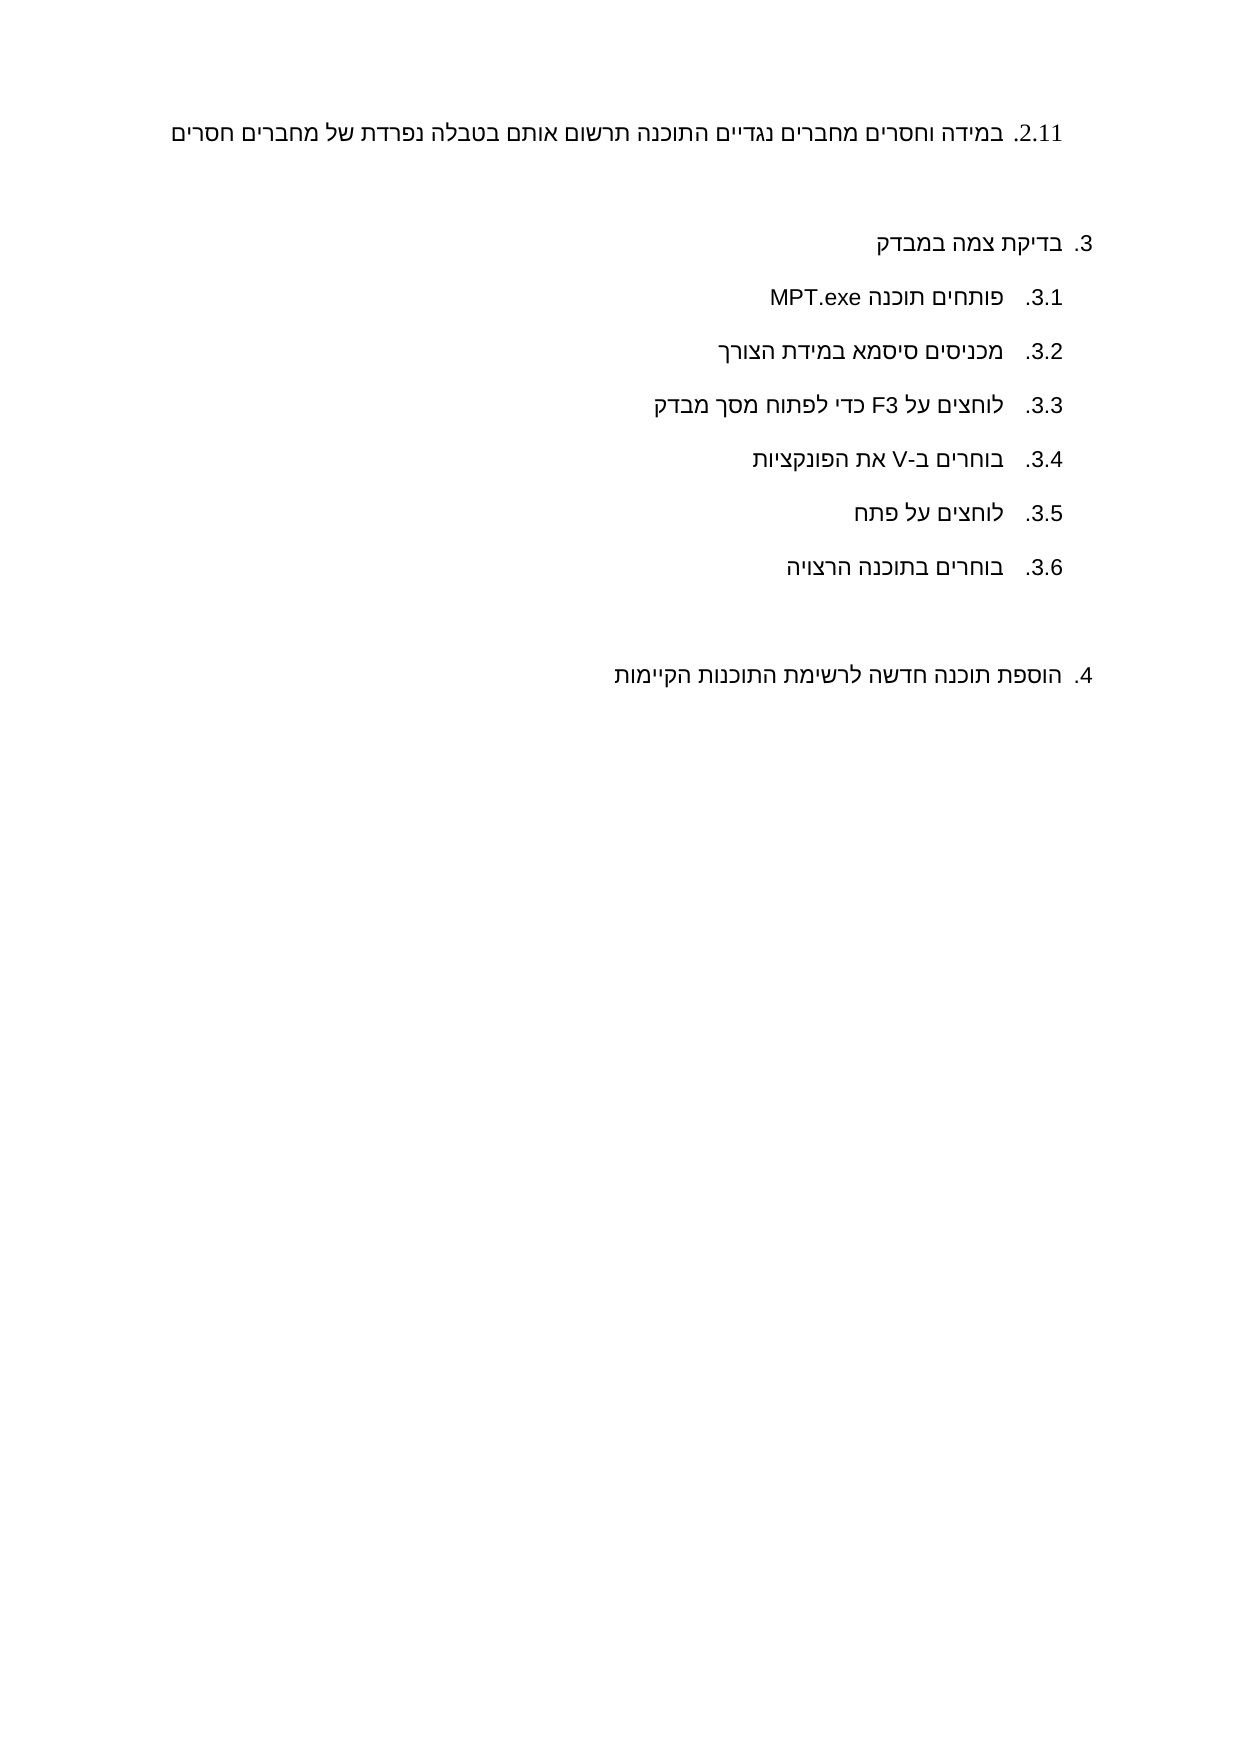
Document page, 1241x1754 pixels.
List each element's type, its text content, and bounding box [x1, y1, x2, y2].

list לוחצים על פתח [118, 500, 1063, 527]
list בוחרים ב-V את הפונקציות [118, 446, 1063, 472]
list הוספת תוכנה חדשה לרשימת התוכנות הקיימות [118, 662, 1093, 689]
list לוחצים על F3 כדי לפתוח מסך מבדק [118, 392, 1063, 418]
list פותחים תוכנה MPT.exe [118, 284, 1063, 310]
list במידה וחסרים מחברים נגדיים התוכנה תרשום אותם בטבלה נפרדת של מחברים חסרים [118, 118, 1063, 147]
list בוחרים בתוכנה הרצויה [118, 554, 1063, 581]
list בדיקת צמה במבדק [118, 230, 1093, 256]
list מכניסים סיסמא במידת הצורך [118, 338, 1063, 364]
